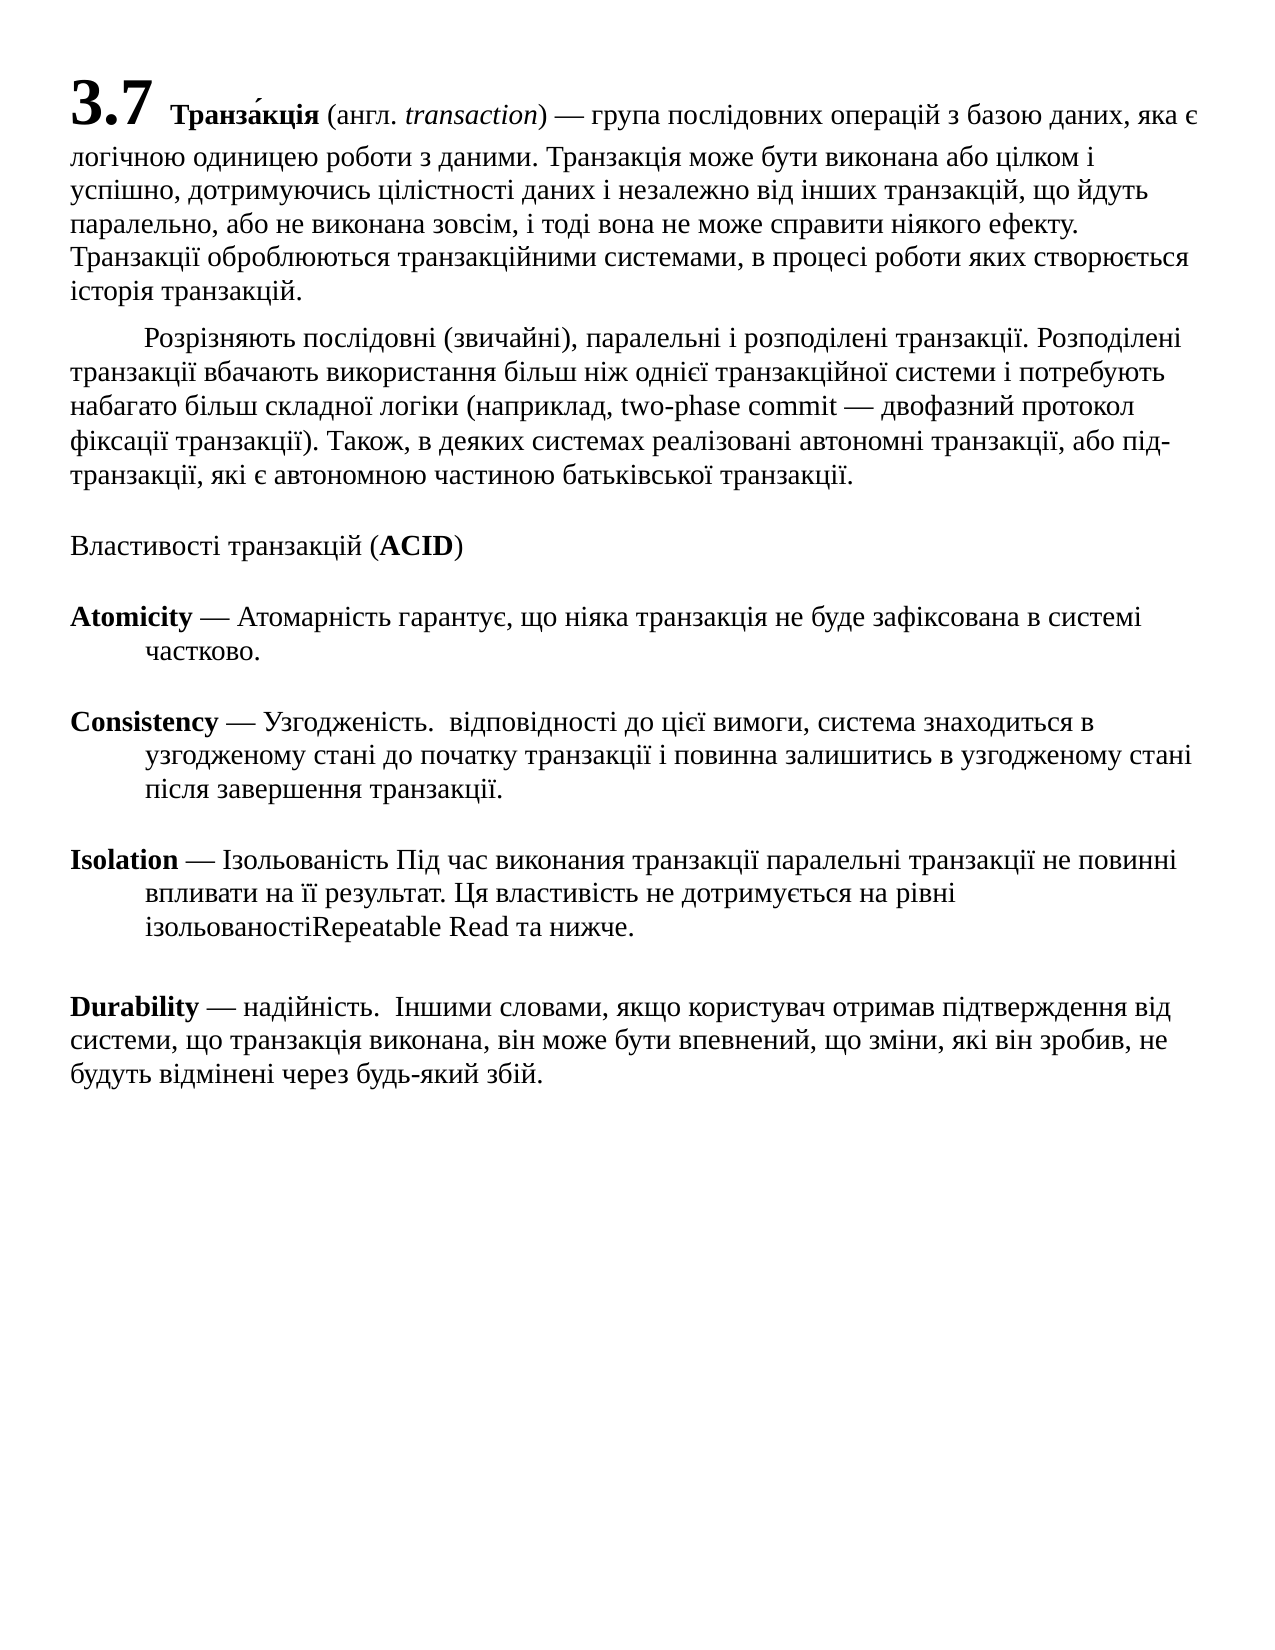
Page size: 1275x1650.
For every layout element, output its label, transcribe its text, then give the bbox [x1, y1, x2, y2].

text 3.7 Транза́кція (англ. transaction) — група послідовних операцій з базою даних, яка є логічною одиницею роботи з даними. Транзакція може бути виконана або цілком і успішно, дотримуючись цілістності даних і незалежно від інших транзакцій, що йдуть паралельно, або не виконана зовсім, і тоді вона не може справити ніякого ефекту. Транзакції оброблюються транзакційними системами, в процесі роботи яких створюється історія транзакцій. [70, 62, 1212, 306]
subtitle Atomicity — Атомарність гарантує, що ніяка транзакція не буде зафіксована в системі частково. [70, 599, 1212, 666]
subtitle Властивості транзакцій (ACID) [70, 528, 1212, 562]
subtitle Consistency — Узгодженість. відповідності до цієї вимоги, система знаходиться в узгодженому стані до початку транзакції і повинна залишитись в узгодженому стані після завершення транзакції. [70, 704, 1212, 804]
subtitle Isolation — Ізольованість Під час виконания транзакції паралельні транзакції не повинні впливати на її результат. Ця властивість не дотримується на рівні ізольованостіRepeatable Read та нижче. [70, 842, 1212, 943]
text Durability — надійність. Іншими словами, якщо користувач отримав підтверждення від системи, що транзакція виконана, він може бути впевнений, що зміни, які він зробив, не будуть відмінені через будь-який збій. [70, 955, 1212, 1089]
text Розрізняють послідовні (звичайні), паралельні і розподілені транзакції. Розподілені транзакції вбачають використання більш ніж однієї транзакційної системи і потребують набагато більш складної логіки (наприклад, two-phase commit — двофазний протокол фіксації транзакції). Також, в деяких системах реалізовані автономні транзакції, або під-транзакції, які є автономною частиною батьківської транзакції. [70, 319, 1212, 491]
